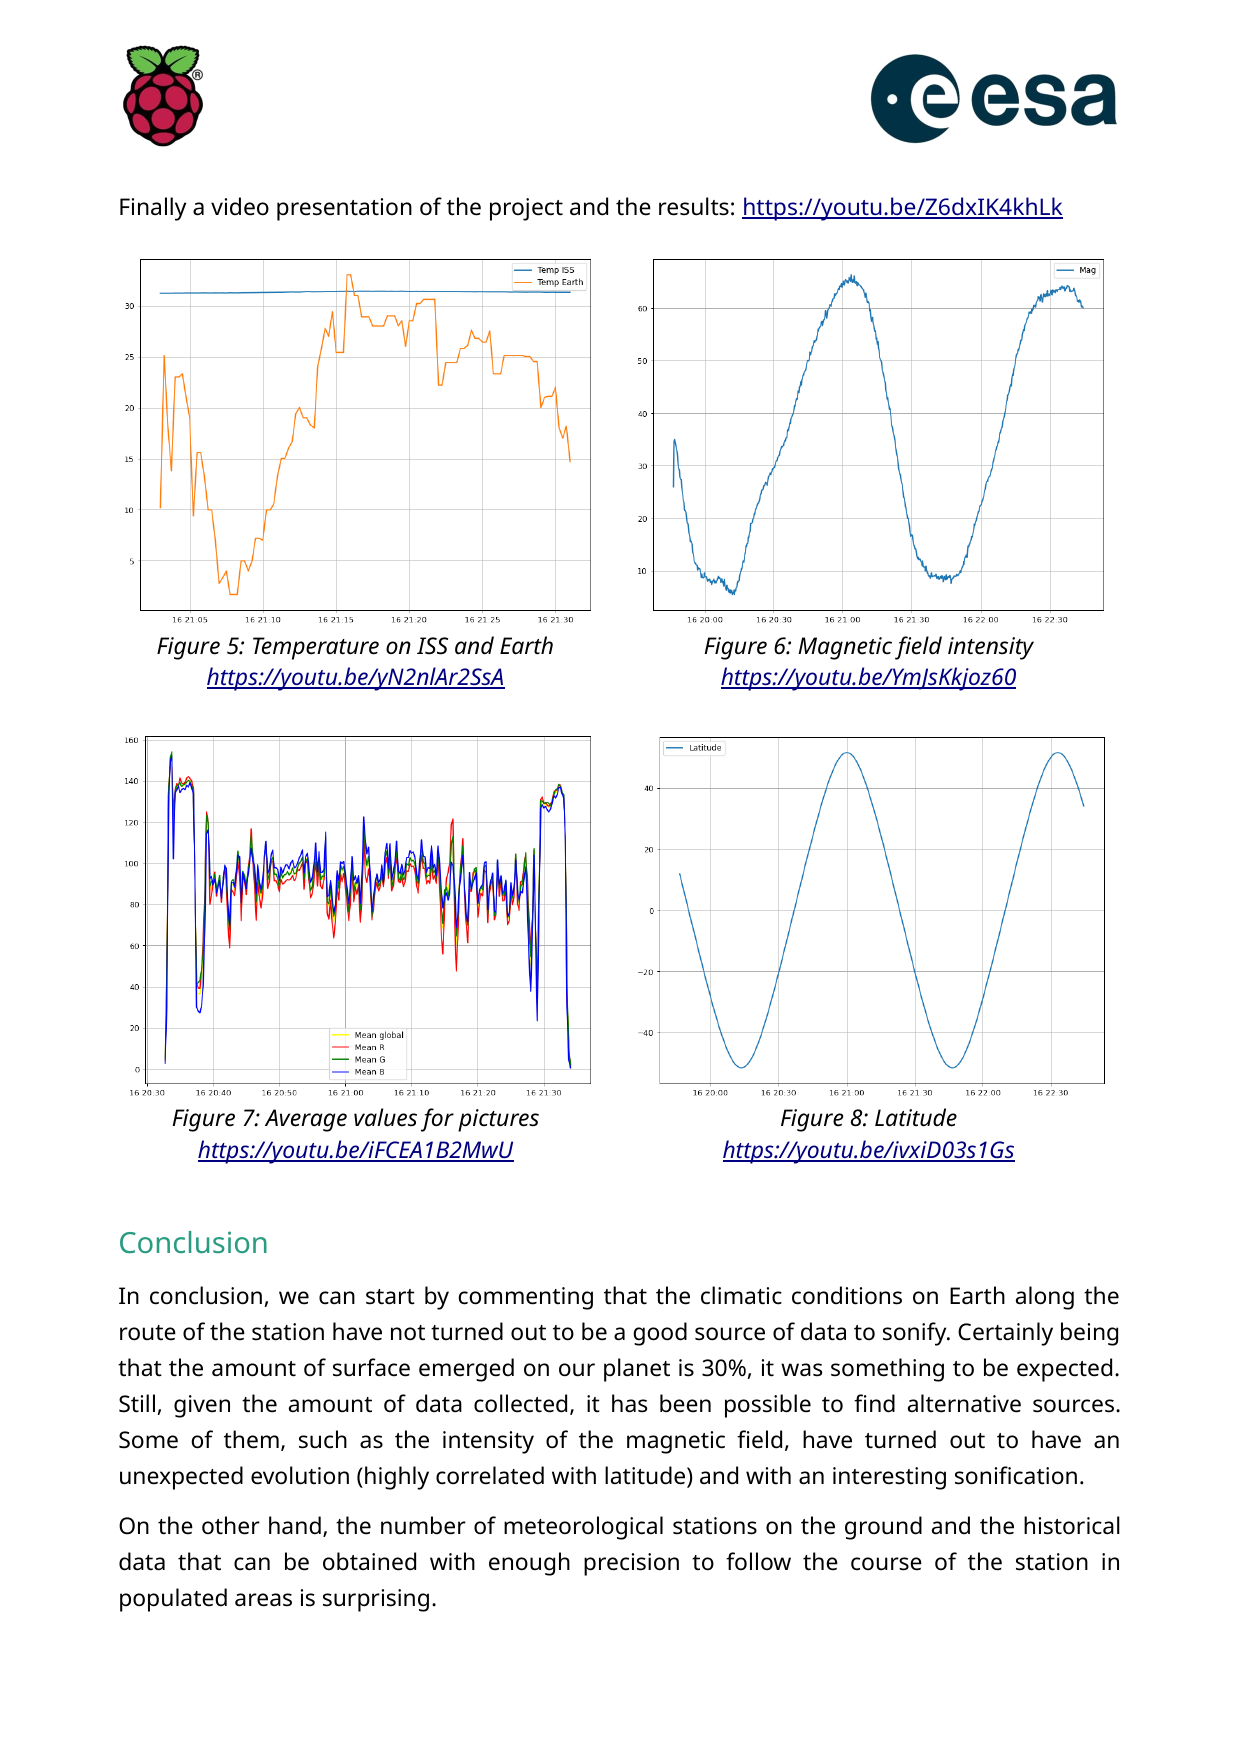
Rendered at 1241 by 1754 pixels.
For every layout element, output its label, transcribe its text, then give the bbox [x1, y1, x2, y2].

text Figure 7: Average values for pictures https://youtu.be/iFCEA1B2MwU [118, 1103, 595, 1165]
picture [118, 253, 596, 630]
picture [631, 731, 1109, 1103]
subtitle Conclusion [118, 1222, 1122, 1262]
text Figure 5: Temperature on ISS and Earth https://youtu.be/yN2nlAr2SsA [118, 630, 595, 692]
picture [866, 48, 1121, 148]
picture [118, 730, 596, 1103]
text On the other hand, the number of meteorological stations on the ground and the historical data that can be obtained with enough precision to follow the course of the station in populated areas is surprising. [118, 1510, 1122, 1613]
text Figure 6: Magnetic field intensity https://youtu.be/YmJsKkjoz60 [631, 630, 1108, 692]
text Finally a video presentation of the project and the results: https://youtu.be/Z6dxIK4khLk [118, 191, 1122, 222]
text In conclusion, we can start by commenting that the climatic conditions on Earth along the route of the station have not turned out to be a good source of data to sonify. Certainly being that the amount of surface emerged on our planet is 30%, it was something to be expected. Still, given the amount of data collected, it has been possible to find alternative sources. Some of them, such as the intensity of the magnetic field, have turned out to have an unexpected evolution (highly correlated with latitude) and with an interesting sonification. [118, 1280, 1122, 1491]
picture [631, 253, 1109, 630]
text Figure 8: Latitude https://youtu.be/ivxiD03s1Gs [631, 1103, 1108, 1165]
picture [120, 42, 206, 149]
